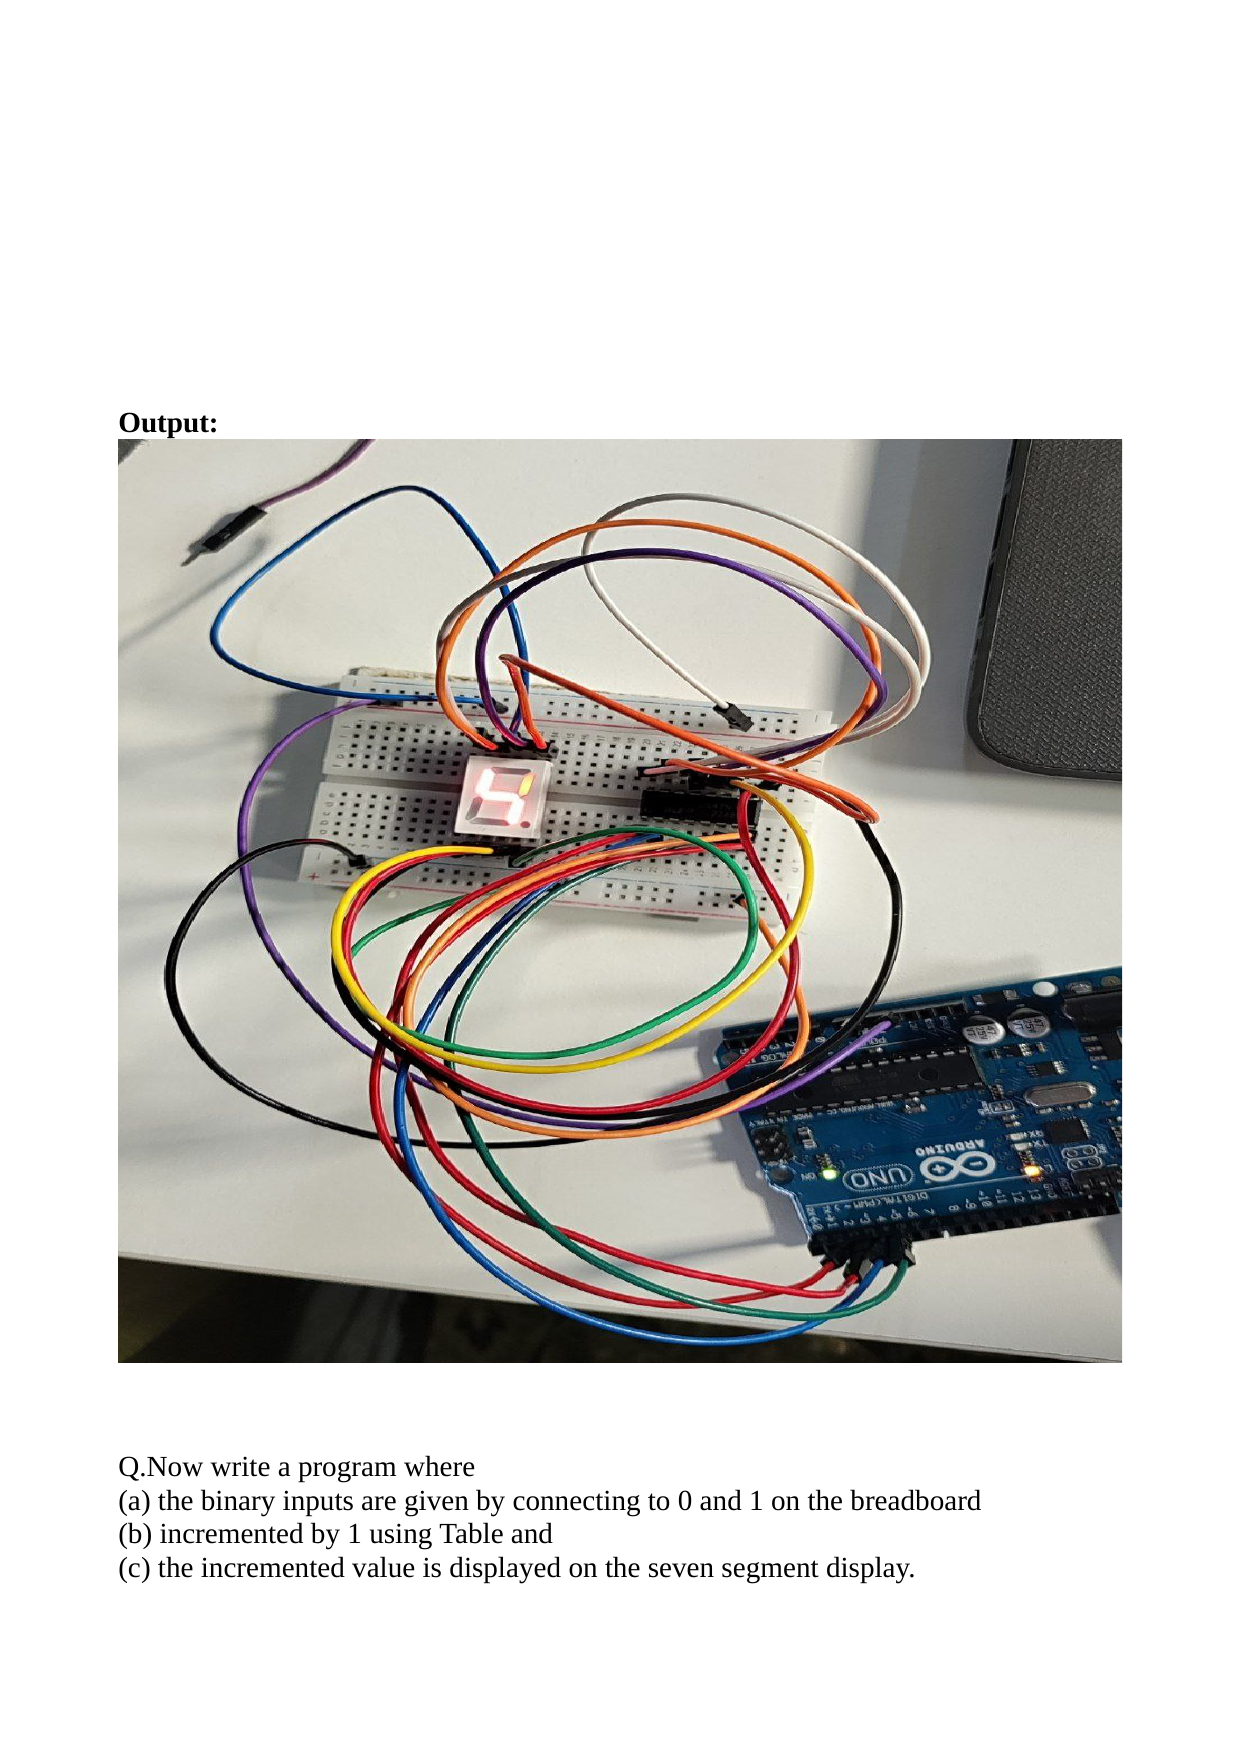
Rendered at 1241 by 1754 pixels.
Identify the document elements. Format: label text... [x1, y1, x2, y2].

text (c) the incremented value is displayed on the seven segment display. [118, 1550, 1122, 1583]
text (a) the binary inputs are given by connecting to 0 and 1 on the breadboard [118, 1483, 1122, 1516]
picture [118, 439, 1123, 1363]
text (b) incremented by 1 using Table and [118, 1516, 1122, 1550]
text Q.Now write a program where [118, 1449, 1122, 1483]
text Output: [118, 406, 1122, 439]
